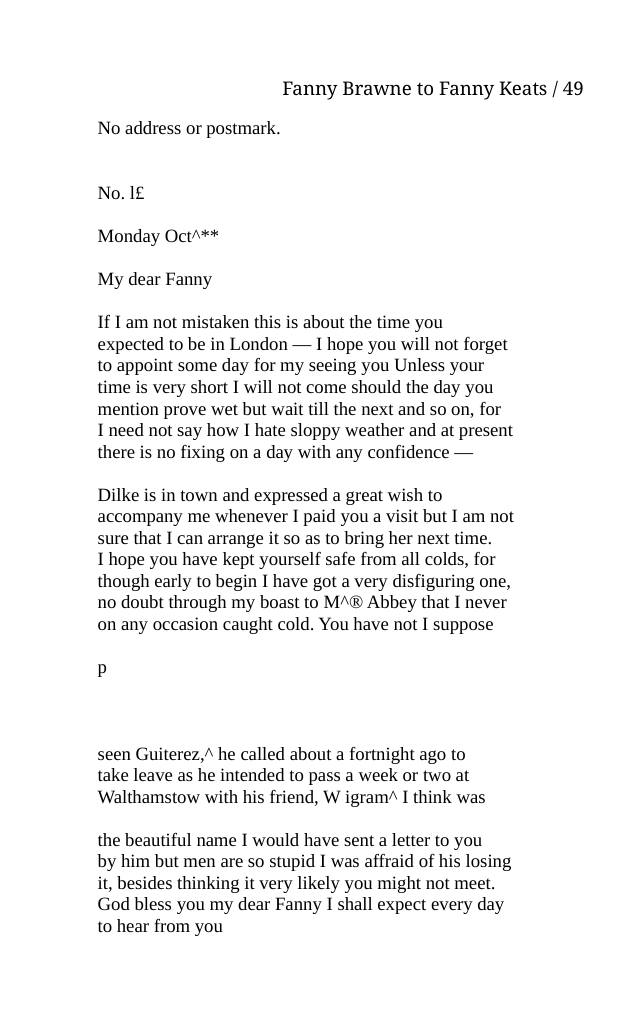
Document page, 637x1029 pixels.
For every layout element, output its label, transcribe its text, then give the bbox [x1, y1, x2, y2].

text seen Guiterez,^ he called about a fortnight ago to [97, 742, 583, 764]
text time is very short I will not come should the day you [97, 376, 583, 397]
text though early to begin I have got a very disfiguring one, [97, 570, 583, 591]
text mention prove wet but wait till the next and so on, for [97, 397, 583, 419]
text I hope you have kept yourself safe from all colds, for [97, 548, 583, 570]
text there is no fixing on a day with any confidence — [97, 441, 583, 462]
text the beautiful name I would have sent a letter to you [97, 829, 583, 850]
text If I am not mistaken this is about the time you [97, 311, 583, 333]
text I need not say how I hate sloppy weather and at present [97, 419, 583, 441]
text p [97, 656, 583, 678]
text it, besides thinking it very likely you might not meet. [97, 872, 583, 893]
text No address or postmark. [97, 117, 583, 139]
text Walthamstow with his friend, W igram^ I think was [97, 786, 583, 807]
text to appoint some day for my seeing you Unless your [97, 354, 583, 376]
text God bless you my dear Fanny I shall expect every day [97, 893, 583, 915]
text My dear Fanny [97, 268, 583, 289]
text Monday Oct^** [97, 225, 583, 246]
text by him but men are so stupid I was affraid of his losing [97, 850, 583, 872]
text to hear from you [97, 915, 583, 936]
text take leave as he intended to pass a week or two at [97, 764, 583, 786]
text expected to be in London — I hope you will not forget [97, 333, 583, 354]
text no doubt through my boast to M^® Abbey that I never [97, 591, 583, 613]
text Dilke is in town and expressed a great wish to [97, 484, 583, 505]
text No. l£ [97, 182, 583, 203]
text on any occasion caught cold. You have not I suppose [97, 613, 583, 634]
text accompany me whenever I paid you a visit but I am not [97, 505, 583, 527]
text sure that I can arrange it so as to bring her next time. [97, 527, 583, 548]
